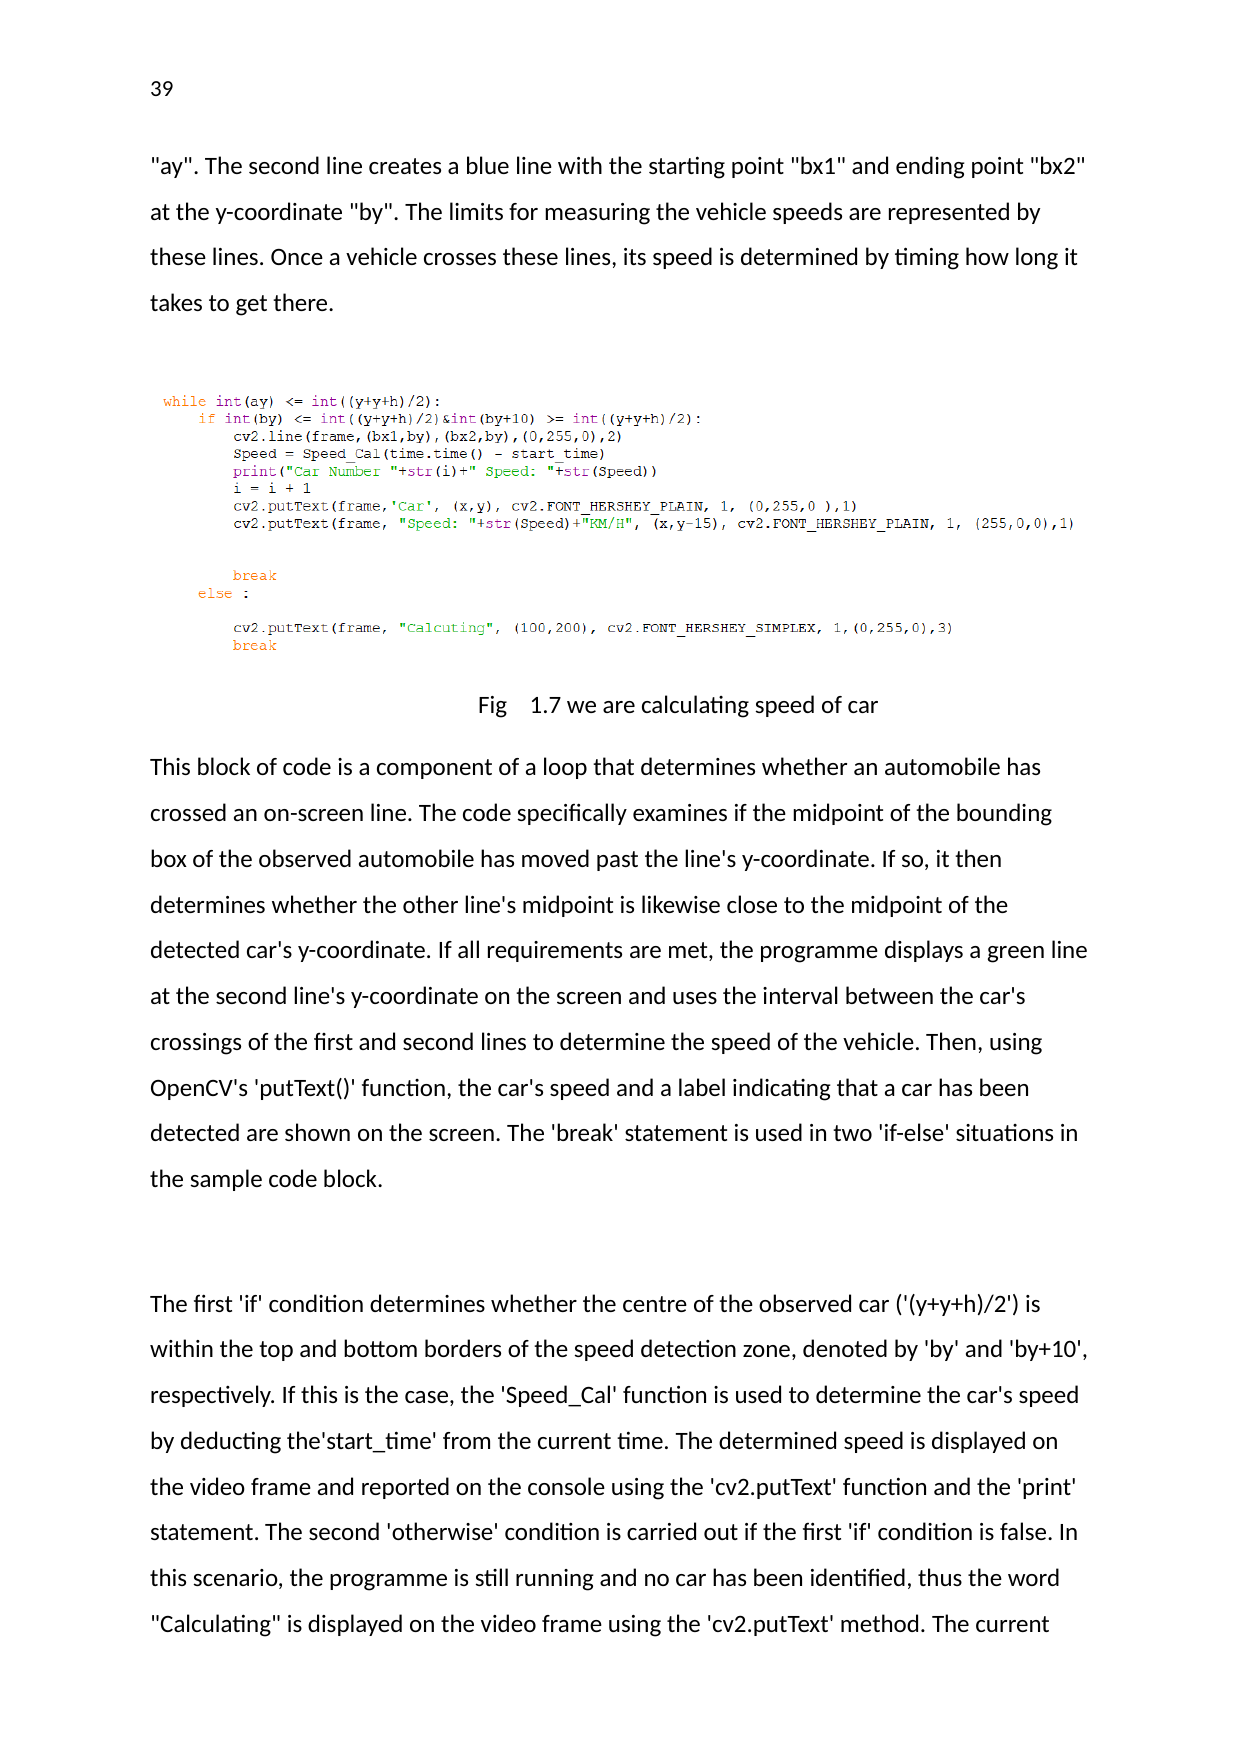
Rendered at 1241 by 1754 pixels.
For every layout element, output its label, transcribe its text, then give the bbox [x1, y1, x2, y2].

text Fig 1.7 we are calculating speed of car [150, 689, 1090, 720]
text The first 'if' condition determines whether the centre of the observed car ('(y+y+h)/2') is within the top and bottom borders of the speed detection zone, denoted by 'by' and 'by+10', respectively. If this is the case, the 'Speed_Cal' function is used to determine the car's speed by deducting the'start_time' from the current time. The determined speed is displayed on the video frame and reported on the console using the 'cv2.putText' function and the 'print' statement. The second 'otherwise' condition is carried out if the first 'if' condition is false. In this scenario, the programme is still running and no car has been identified, thus the word "Calculating" is displayed on the video frame using the 'cv2.putText' method. The current [150, 1288, 1090, 1638]
text "ay". The second line creates a blue line with the starting point "bx1" and ending point "bx2" at the y-coordinate "by". The limits for measuring the vehicle speeds are represented by these lines. Once a vehicle crosses these lines, its speed is determined by timing how long it takes to get there. [150, 150, 1090, 318]
text This block of code is a component of a loop that determines whether an automobile has crossed an on-screen line. The code specifically examines if the midpoint of the bounding box of the observed automobile has moved past the line's y-coordinate. If so, it then determines whether the other line's midpoint is likewise close to the midpoint of the detected car's y-coordinate. If all requirements are met, the programme displays a green line at the second line's y-coordinate on the screen and uses the interval between the car's crossings of the first and second lines to determine the speed of the vehicle. Then, using OpenCV's 'putText()' function, the car's speed and a label indicating that a car has been detected are shown on the screen. The 'break' statement is used in two 'if-else' situations in the sample code block. [150, 752, 1090, 1194]
